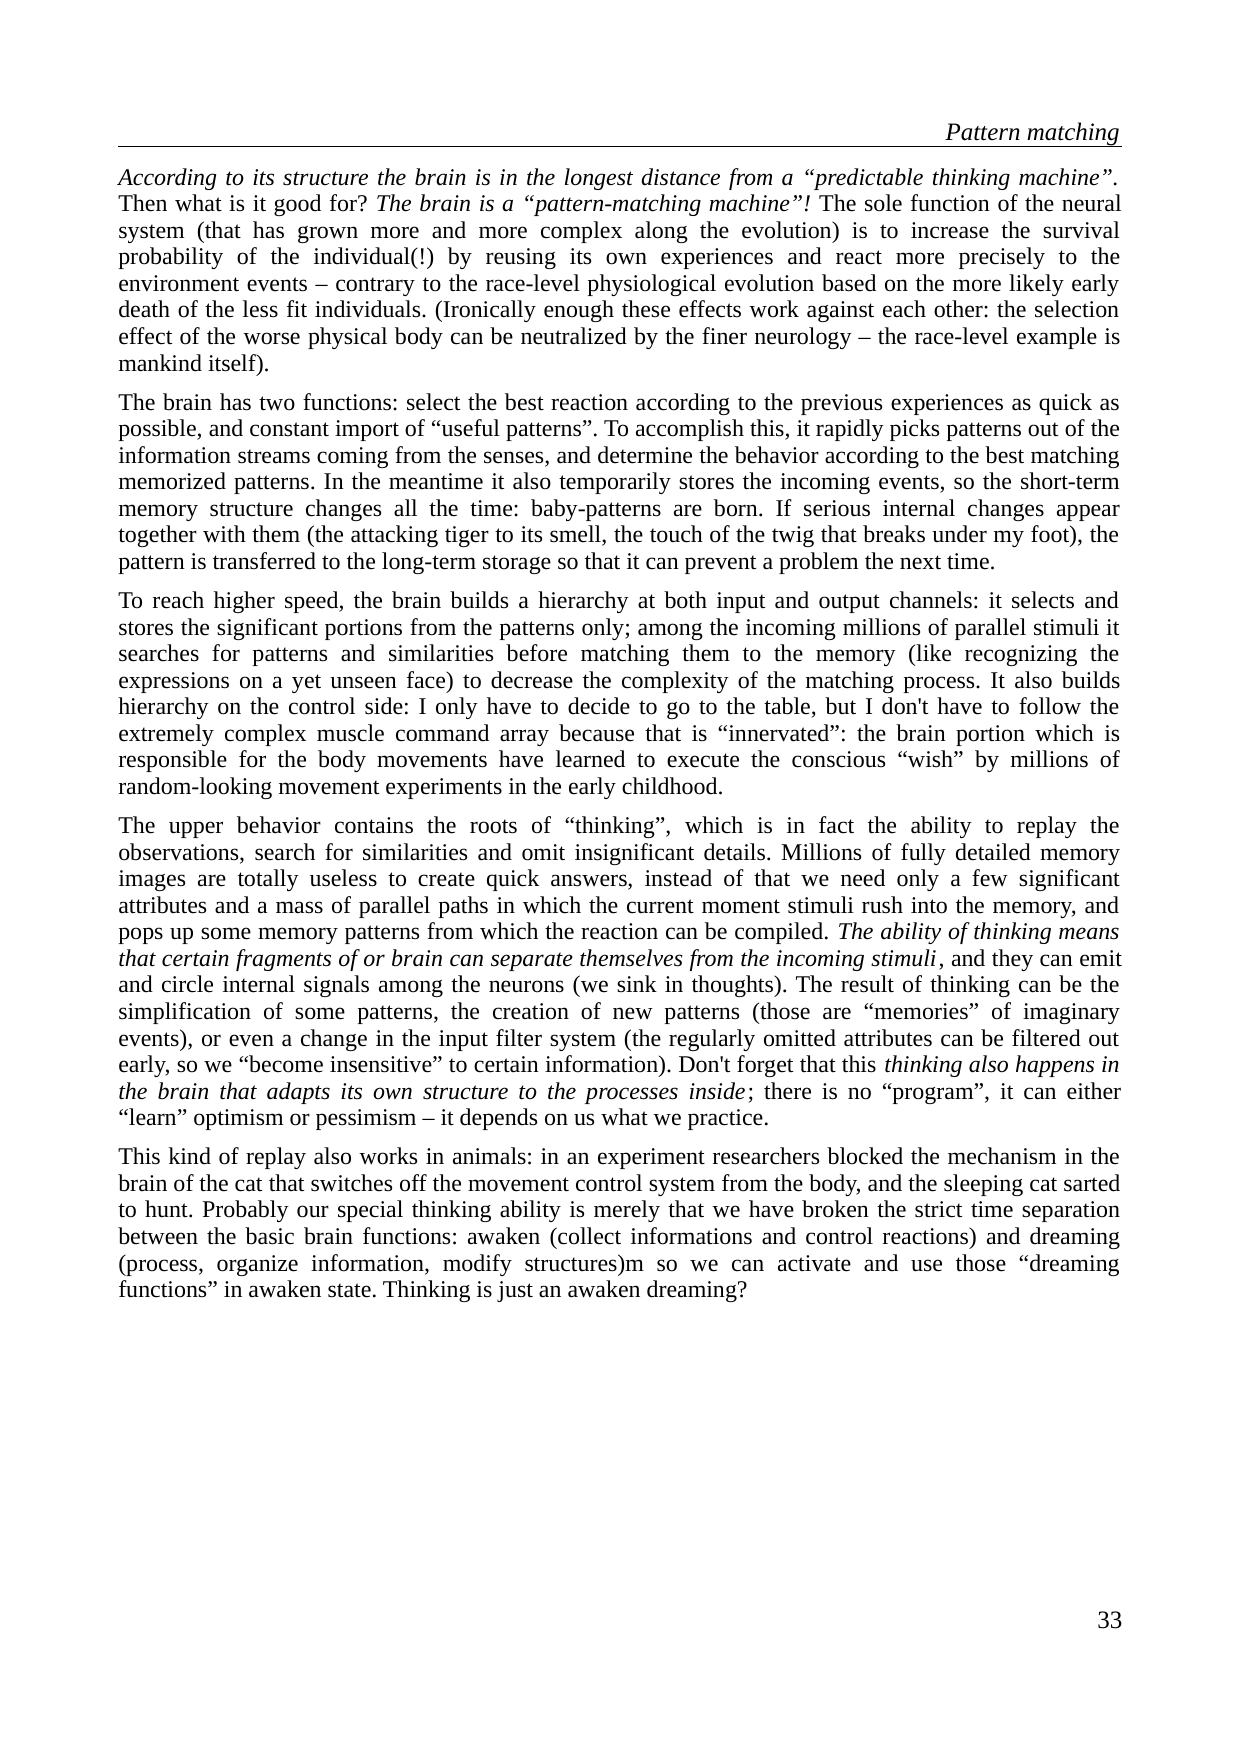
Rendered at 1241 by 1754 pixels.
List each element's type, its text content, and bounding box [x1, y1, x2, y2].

text The brain has two functions: select the best reaction according to the previous experiences as quick as possible, and constant import of “useful patterns”. To accomplish this, it rapidly picks patterns out of the information streams coming from the senses, and determine the behavior according to the best matching memorized patterns. In the meantime it also temporarily stores the incoming events, so the short-term memory structure changes all the time: baby-patterns are born. If serious internal changes appear together with them (the attacking tiger to its smell, the touch of the twig that breaks under my foot), the pattern is transferred to the long-term storage so that it can prevent a problem the next time. [118, 389, 1122, 574]
text According to its structure the brain is in the longest distance from a “predictable thinking machine”. Then what is it good for? The brain is a “pattern-matching machine”! The sole function of the neural system (that has grown more and more complex along the evolution) is to increase the survival probability of the individual(!) by reusing its own experiences and react more precisely to the environment events – contrary to the race-level physiological evolution based on the more likely early death of the less fit individuals. (Ironically enough these effects work against each other: the selection effect of the worse physical body can be neutralized by the finer neurology – the race-level example is mankind itself). [118, 164, 1122, 376]
text The upper behavior contains the roots of “thinking”, which is in fact the ability to replay the observations, search for similarities and omit insignificant details. Millions of fully detailed memory images are totally useless to create quick answers, instead of that we need only a few significant attributes and a mass of parallel paths in which the current moment stimuli rush into the memory, and pops up some memory patterns from which the reaction can be compiled. The ability of thinking means that certain fragments of or brain can separate themselves from the incoming stimuli, and they can emit and circle internal signals among the neurons (we sink in thoughts). The result of thinking can be the simplification of some patterns, the creation of new patterns (those are “memories” of imaginary events), or even a change in the input filter system (the regularly omitted attributes can be filtered out early, so we “become insensitive” to certain information). Don't forget that this thinking also happens in the brain that adapts its own structure to the processes inside; there is no “program”, it can either “learn” optimism or pessimism – it depends on us what we practice. [118, 812, 1122, 1131]
text To reach higher speed, the brain builds a hierarchy at both input and output channels: it selects and stores the significant portions from the patterns only; among the incoming millions of parallel stimuli it searches for patterns and similarities before matching them to the memory (like recognizing the expressions on a yet unseen face) to decrease the complexity of the matching process. It also builds hierarchy on the control side: I only have to decide to go to the table, but I don't have to follow the extremely complex muscle command array because that is “innervated”: the brain portion which is responsible for the body movements have learned to execute the conscious “wish” by millions of random-looking movement experiments in the early childhood. [118, 587, 1122, 799]
text This kind of replay also works in animals: in an experiment researchers blocked the mechanism in the brain of the cat that switches off the movement control system from the body, and the sleeping cat sarted to hunt. Probably our special thinking ability is merely that we have broken the strict time separation between the basic brain functions: awaken (collect informations and control reactions) and dreaming (process, organize information, modify structures)m so we can activate and use those “dreaming functions” in awaken state. Thinking is just an awaken dreaming? [118, 1143, 1122, 1303]
